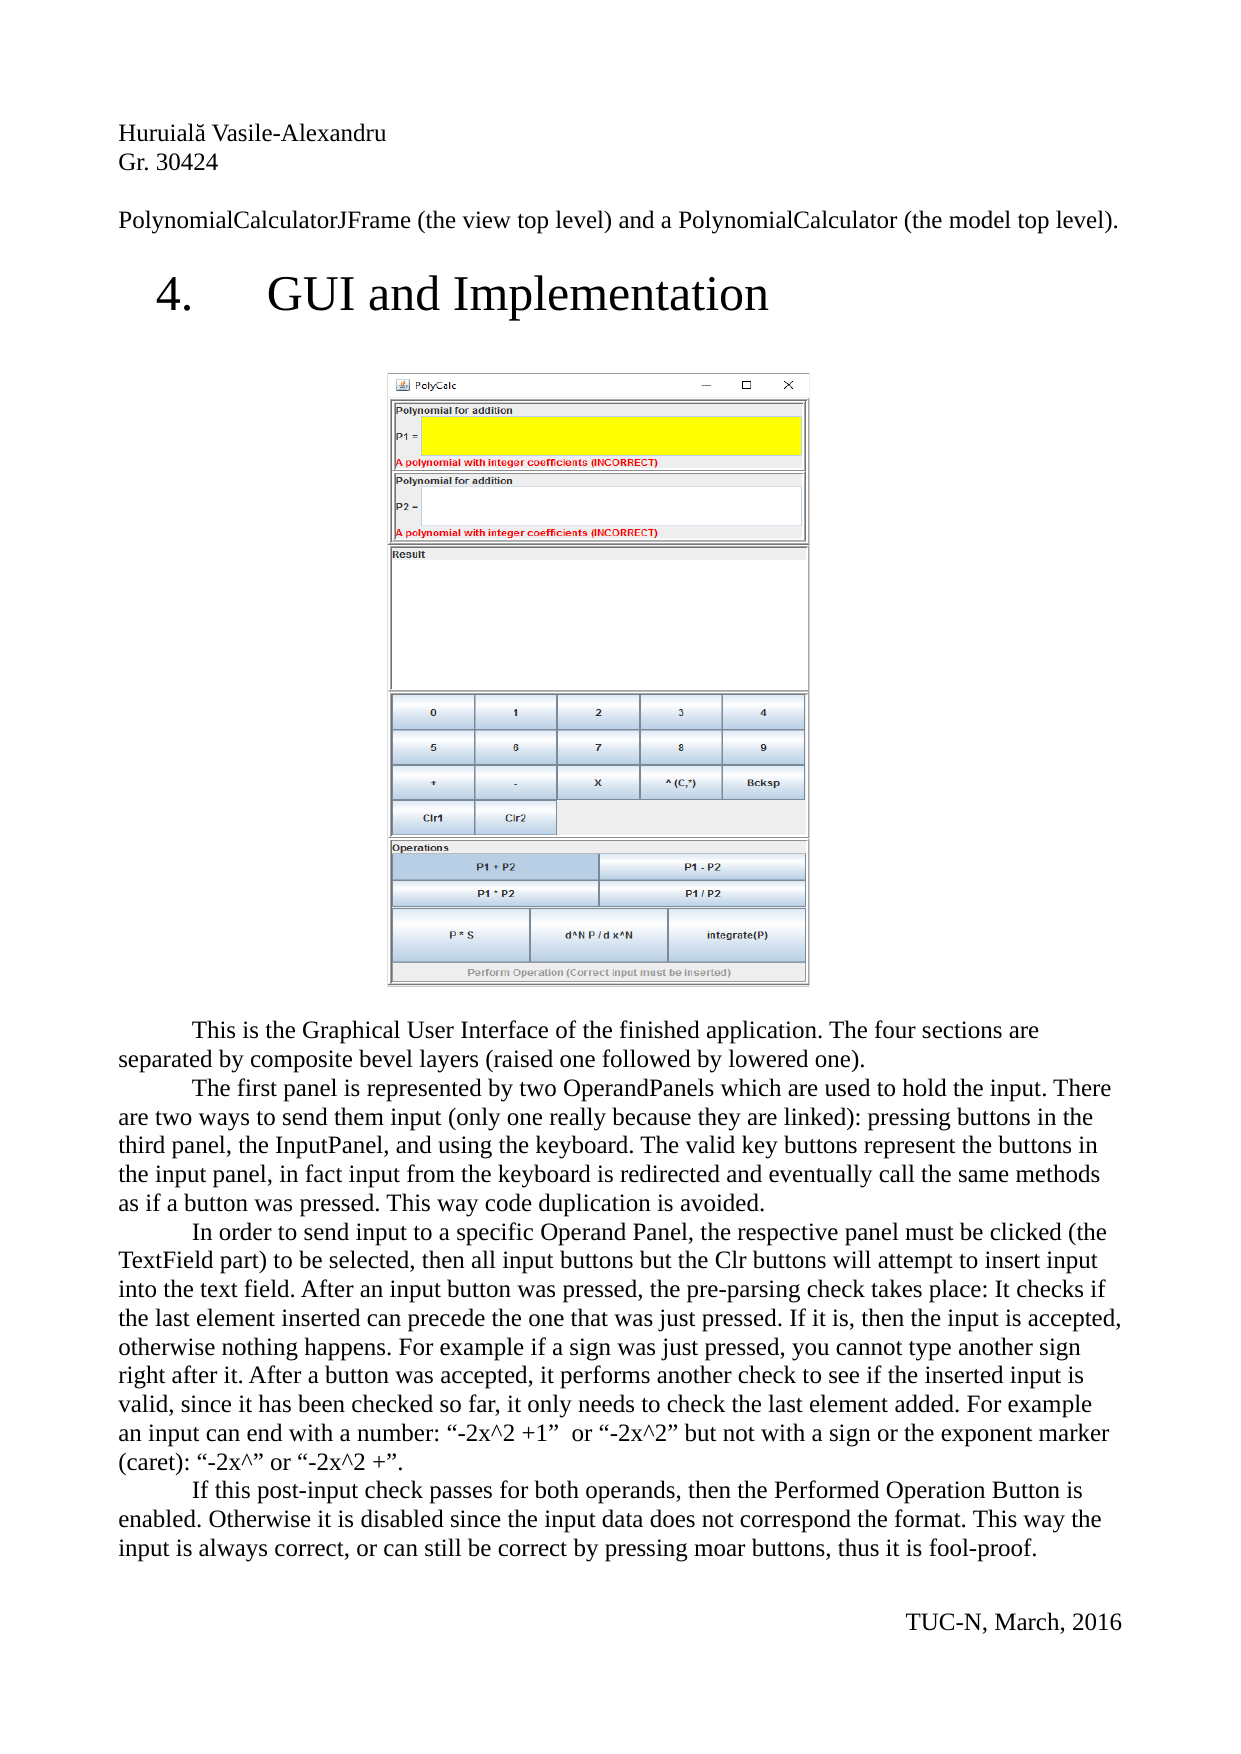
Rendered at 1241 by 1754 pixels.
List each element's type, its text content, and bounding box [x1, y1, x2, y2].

picture [387, 373, 810, 987]
list GUI and Implementation [156, 263, 1122, 321]
text If this post-input check passes for both operands, then the Performed Operation Button is enabled. Otherwise it is disabled since the input data does not correspond the format. This way the input is always correct, or can still be correct by pressing moar buttons, thus it is fool-proof. [118, 1476, 1122, 1562]
text PolynomialCalculatorJFrame (the view top level) and a PolynomialCalculator (the model top level). [118, 205, 1122, 234]
text This is the Graphical User Interface of the finished application. The four sections are separated by composite bevel layers (raised one followed by lowered one). [118, 1016, 1122, 1073]
text The first panel is represented by two OperandPanels which are used to hold the input. There are two ways to send them input (only one really because they are linked): pressing buttons in the third panel, the InputPanel, and using the keyboard. The valid key buttons represent the buttons in the input panel, in fact input from the keyboard is redirected and eventually call the same methods as if a button was pressed. This way code duplication is avoided. [118, 1073, 1122, 1217]
text In order to send input to a specific Operand Panel, the respective panel must be clicked (the TextField part) to be selected, then all input buttons but the Clr buttons will attempt to insert input into the text field. After an input button was pressed, the pre-parsing check takes place: It checks if the last element inserted can precede the one that was just pressed. If it is, then the input is accepted, otherwise nothing happens. For example if a sign was just pressed, you cannot type another sign right after it. After a button was accepted, it performs another check to see if the inserted input is valid, since it has been checked so far, it only needs to check the last element added. For example an input can end with a number: “-2x^2 +1” or “-2x^2” but not with a sign or the exponent marker (caret): “-2x^” or “-2x^2 +”. [118, 1217, 1122, 1476]
